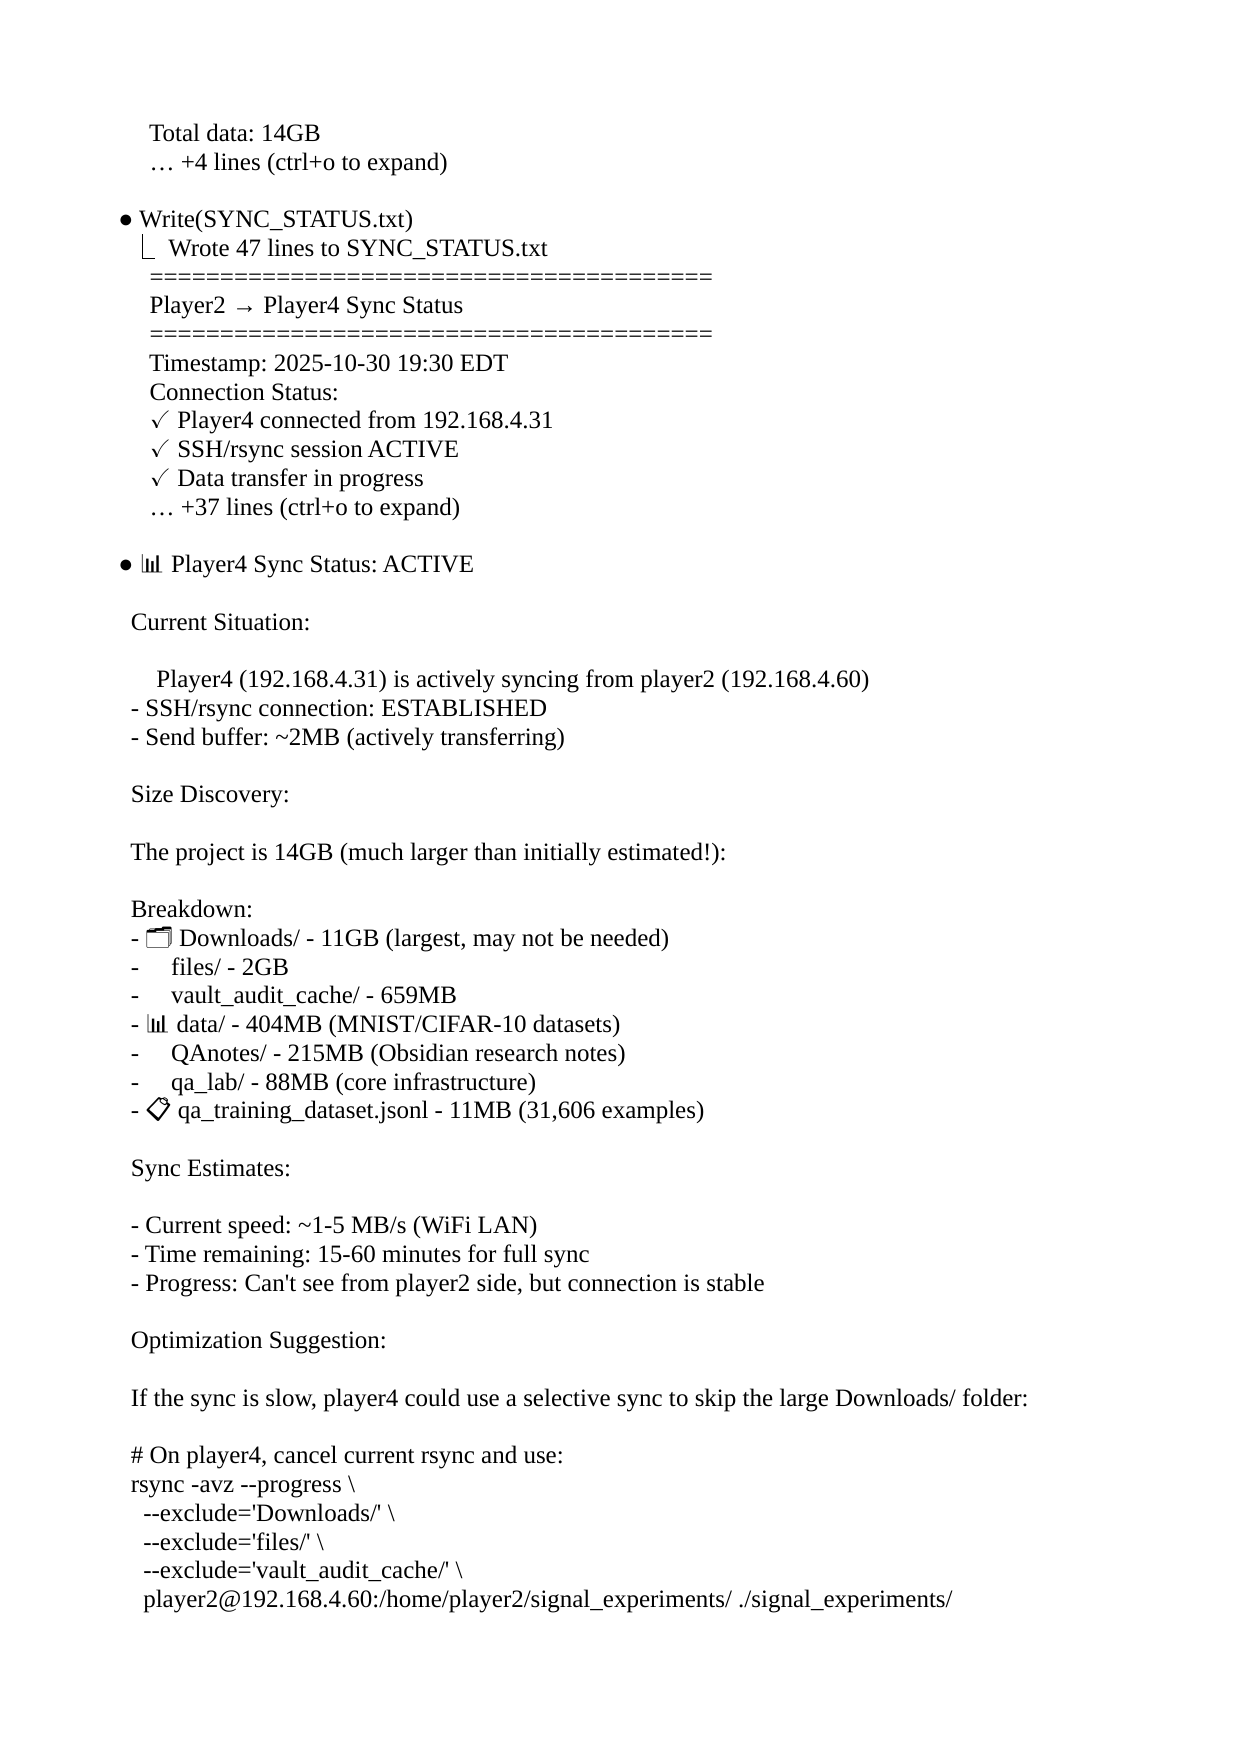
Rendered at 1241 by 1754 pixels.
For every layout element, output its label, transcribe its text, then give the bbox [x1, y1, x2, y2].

text ✅ Player4 (192.168.4.31) is actively syncing from player2 (192.168.4.60) [118, 664, 1122, 693]
text Sync Estimates: [118, 1153, 1122, 1182]
text --exclude='Downloads/' \ [118, 1498, 1122, 1527]
text If the sync is slow, player4 could use a selective sync to skip the large Downloads/ folder: [118, 1383, 1122, 1412]
text ✓ Player4 connected from 192.168.4.31 [118, 406, 1122, 434]
text rsync -avz --progress \ [118, 1469, 1122, 1498]
text Player2 → Player4 Sync Status [118, 291, 1122, 319]
text ● 📊 Player4 Sync Status: ACTIVE [118, 549, 1122, 578]
text Connection Status: [118, 377, 1122, 406]
text - Time remaining: 15-60 minutes for full sync [118, 1239, 1122, 1268]
text Breakdown: [118, 894, 1122, 923]
text ● Write(SYNC_STATUS.txt) [118, 204, 1122, 233]
text player2@192.168.4.60:/home/player2/signal_experiments/ ./signal_experiments/ [118, 1584, 1122, 1613]
text ✓ SSH/rsync session ACTIVE [118, 434, 1122, 463]
text ⎿ Wrote 47 lines to SYNC_STATUS.txt [118, 233, 1122, 262]
text ✓ Data transfer in progress [118, 463, 1122, 492]
text … +37 lines (ctrl+o to expand) [118, 492, 1122, 521]
text - 🗂 Downloads/ - 11GB (largest, may not be needed) [118, 923, 1122, 952]
text The project is 14GB (much larger than initially estimated!): [118, 837, 1122, 866]
text - Current speed: ~1-5 MB/s (WiFi LAN) [118, 1211, 1122, 1239]
text - 📋 qa_training_dataset.jsonl - 11MB (31,606 examples) [118, 1096, 1122, 1124]
text - 🔬 qa_lab/ - 88MB (core infrastructure) [118, 1067, 1122, 1096]
text - 💾 vault_audit_cache/ - 659MB [118, 981, 1122, 1009]
text - SSH/rsync connection: ESTABLISHED [118, 693, 1122, 722]
text Current Situation: [118, 607, 1122, 636]
text --exclude='vault_audit_cache/' \ [118, 1556, 1122, 1584]
text - Send buffer: ~2MB (actively transferring) [118, 722, 1122, 751]
text - Progress: Can't see from player2 side, but connection is stable [118, 1268, 1122, 1297]
text - 📁 files/ - 2GB [118, 952, 1122, 981]
text … +4 lines (ctrl+o to expand) [118, 147, 1122, 176]
text # On player4, cancel current rsync and use: [118, 1441, 1122, 1469]
text Total data: 14GB [118, 118, 1122, 147]
text Timestamp: 2025-10-30 19:30 EDT [118, 348, 1122, 377]
text ======================================== [118, 319, 1122, 348]
text - 📝 QAnotes/ - 215MB (Obsidian research notes) [118, 1038, 1122, 1067]
text Size Discovery: [118, 779, 1122, 808]
text - 📊 data/ - 404MB (MNIST/CIFAR-10 datasets) [118, 1009, 1122, 1038]
text ======================================== [118, 262, 1122, 291]
text Optimization Suggestion: [118, 1326, 1122, 1354]
text --exclude='files/' \ [118, 1527, 1122, 1556]
